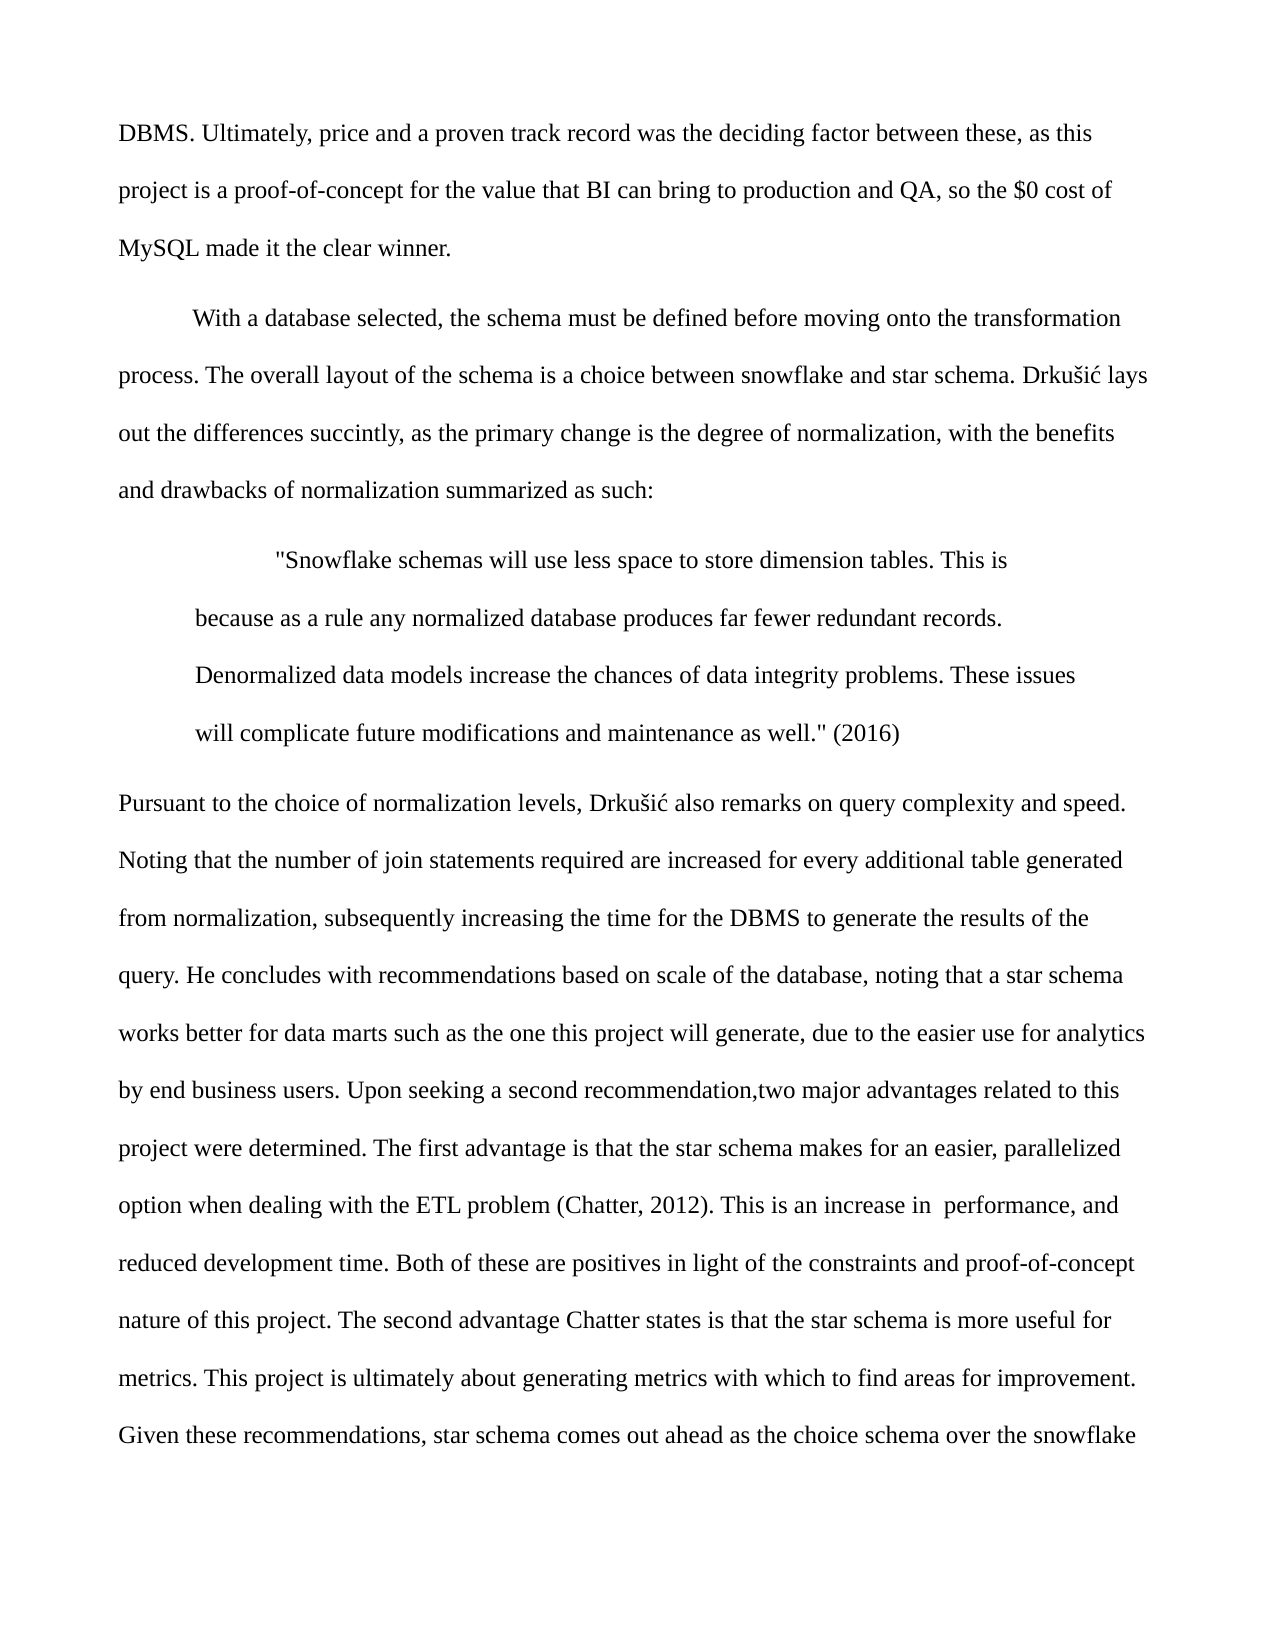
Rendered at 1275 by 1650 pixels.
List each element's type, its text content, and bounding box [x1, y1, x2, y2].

text "Snowflake schemas will use less space to store dimension tables. This is because as a rule any normalized database produces far fewer redundant records. Denormalized data models increase the chances of data integrity problems. These issues will complicate future modifications and maintenance as well." (2016) [195, 546, 1087, 747]
text Pursuant to the choice of normalization levels, Drkušić also remarks on query complexity and speed. Noting that the number of join statements required are increased for every additional table generated from normalization, subsequently increasing the time for the DBMS to generate the results of the query. He concludes with recommendations based on scale of the database, noting that a star schema works better for data marts such as the one this project will generate, due to the easier use for analytics by end business users. Upon seeking a second recommendation,two major advantages related to this project were determined. The first advantage is that the star schema makes for an easier, parallelized option when dealing with the ETL problem (Chatter, 2012). This is an increase in performance, and reduced development time. Both of these are positives in light of the constraints and proof-of-concept nature of this project. The second advantage Chatter states is that the star schema is more useful for metrics. This project is ultimately about generating metrics with which to find areas for improvement. Given these recommendations, star schema comes out ahead as the choice schema over the snowflake [118, 788, 1155, 1449]
text With a database selected, the schema must be defined before moving onto the transformation process. The overall layout of the schema is a choice between snowflake and star schema. Drkušić lays out the differences succintly, as the primary change is the degree of normalization, with the benefits and drawbacks of normalization summarized as such: [118, 303, 1155, 504]
text DBMS. Ultimately, price and a proven track record was the deciding factor between these, as this project is a proof-of-concept for the value that BI can bring to production and QA, so the $0 cost of MySQL made it the clear winner. [118, 118, 1155, 262]
